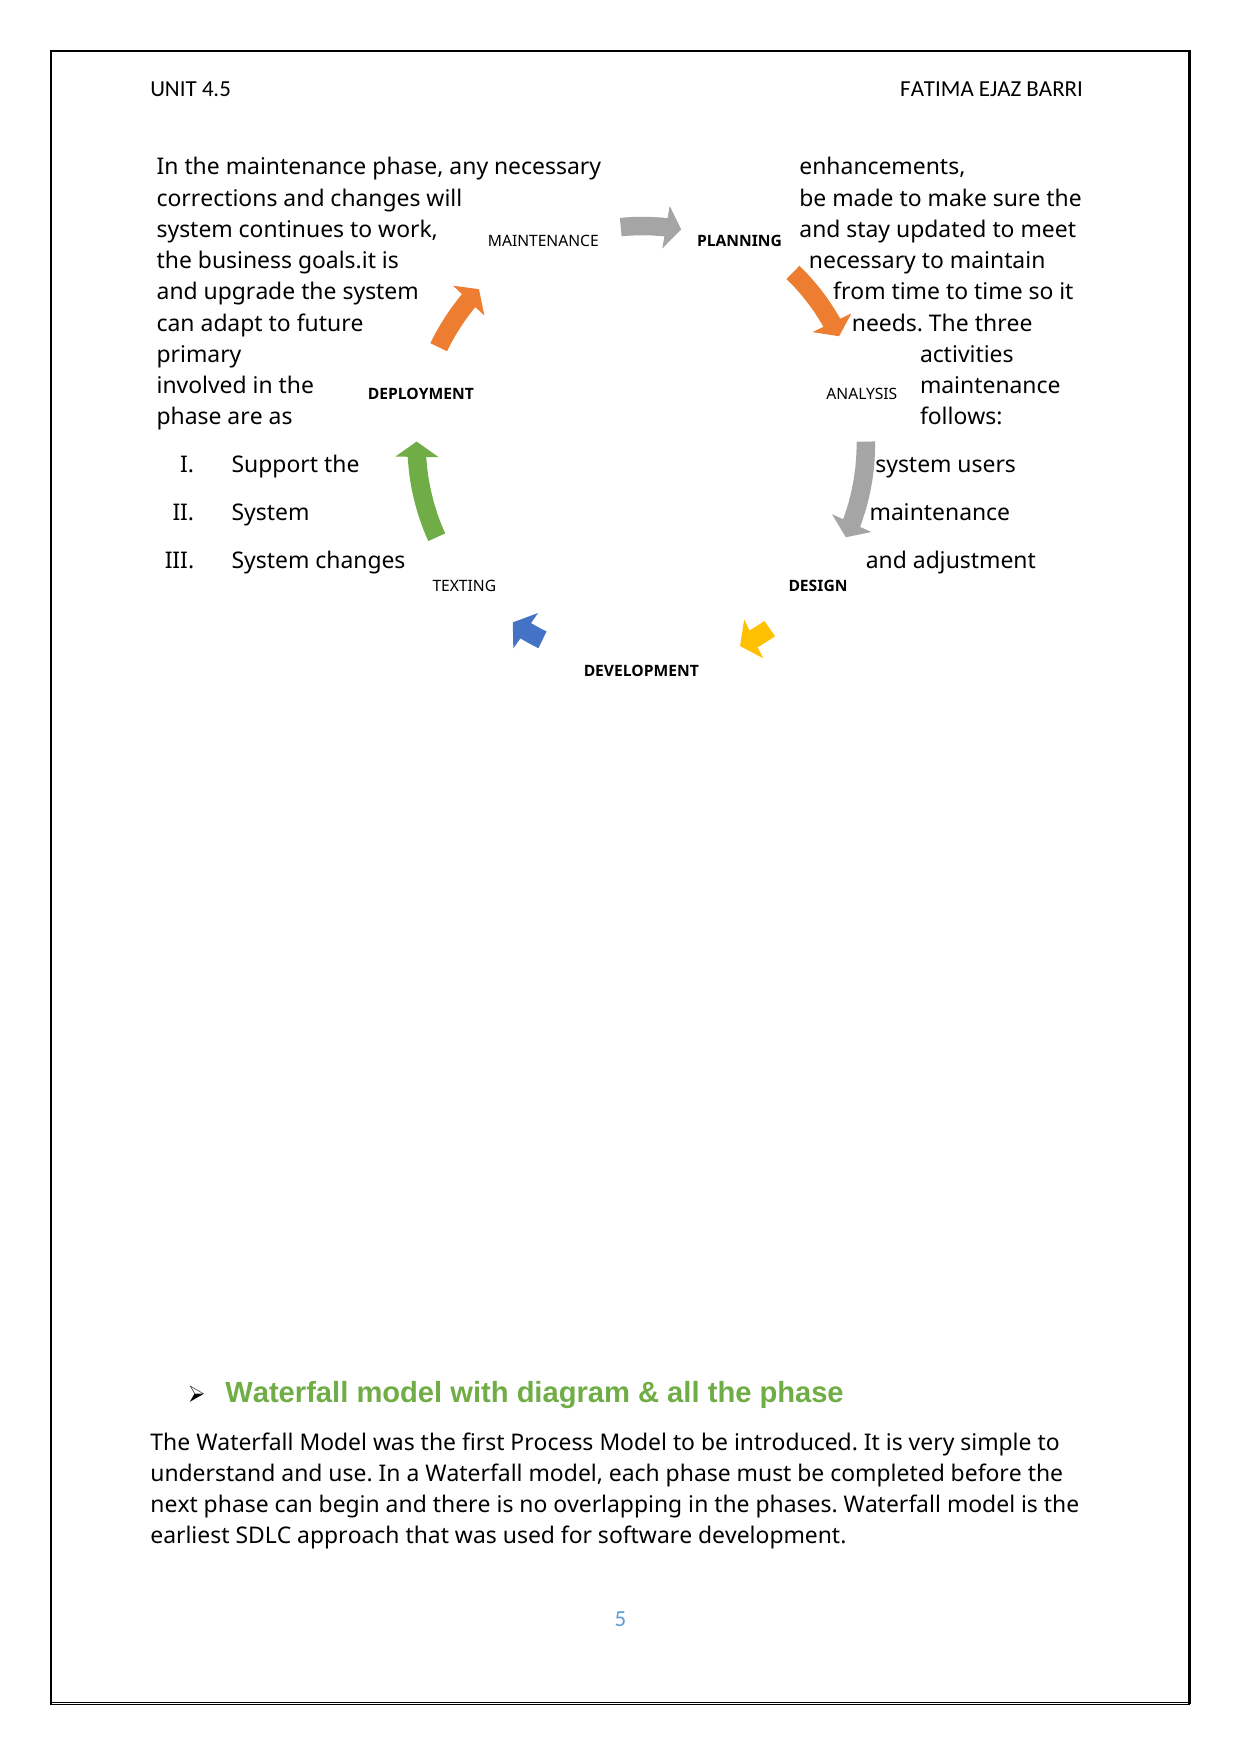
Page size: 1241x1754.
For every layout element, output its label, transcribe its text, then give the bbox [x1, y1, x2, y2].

list [433, 496, 849, 527]
text In the maintenance phase, any necessary enhancements, corrections and changes will be made to make sure the system continues to work, and stay updated to meet the business goals.it is necessary to maintain and upgrade the system from time to time so it can adapt to future needs. The three primary activities involved in the maintenance phase are as follows: [156, 150, 1090, 431]
list Support the [194, 448, 409, 479]
list System changes and adjustment [194, 544, 1090, 575]
list Waterfall model with diagram & all the phase [188, 1376, 1090, 1409]
list system users [873, 448, 1090, 479]
text The Waterfall Model was the first Process Model to be introduced. It is very simple to understand and use. In a Waterfall model, each phase must be completed before the next phase can begin and there is no overlapping in the phases. Waterfall model is the earliest SDLC approach that was used for software development. [150, 1426, 1090, 1551]
list maintenance [861, 496, 1090, 527]
list System [194, 496, 422, 527]
list [427, 448, 856, 479]
